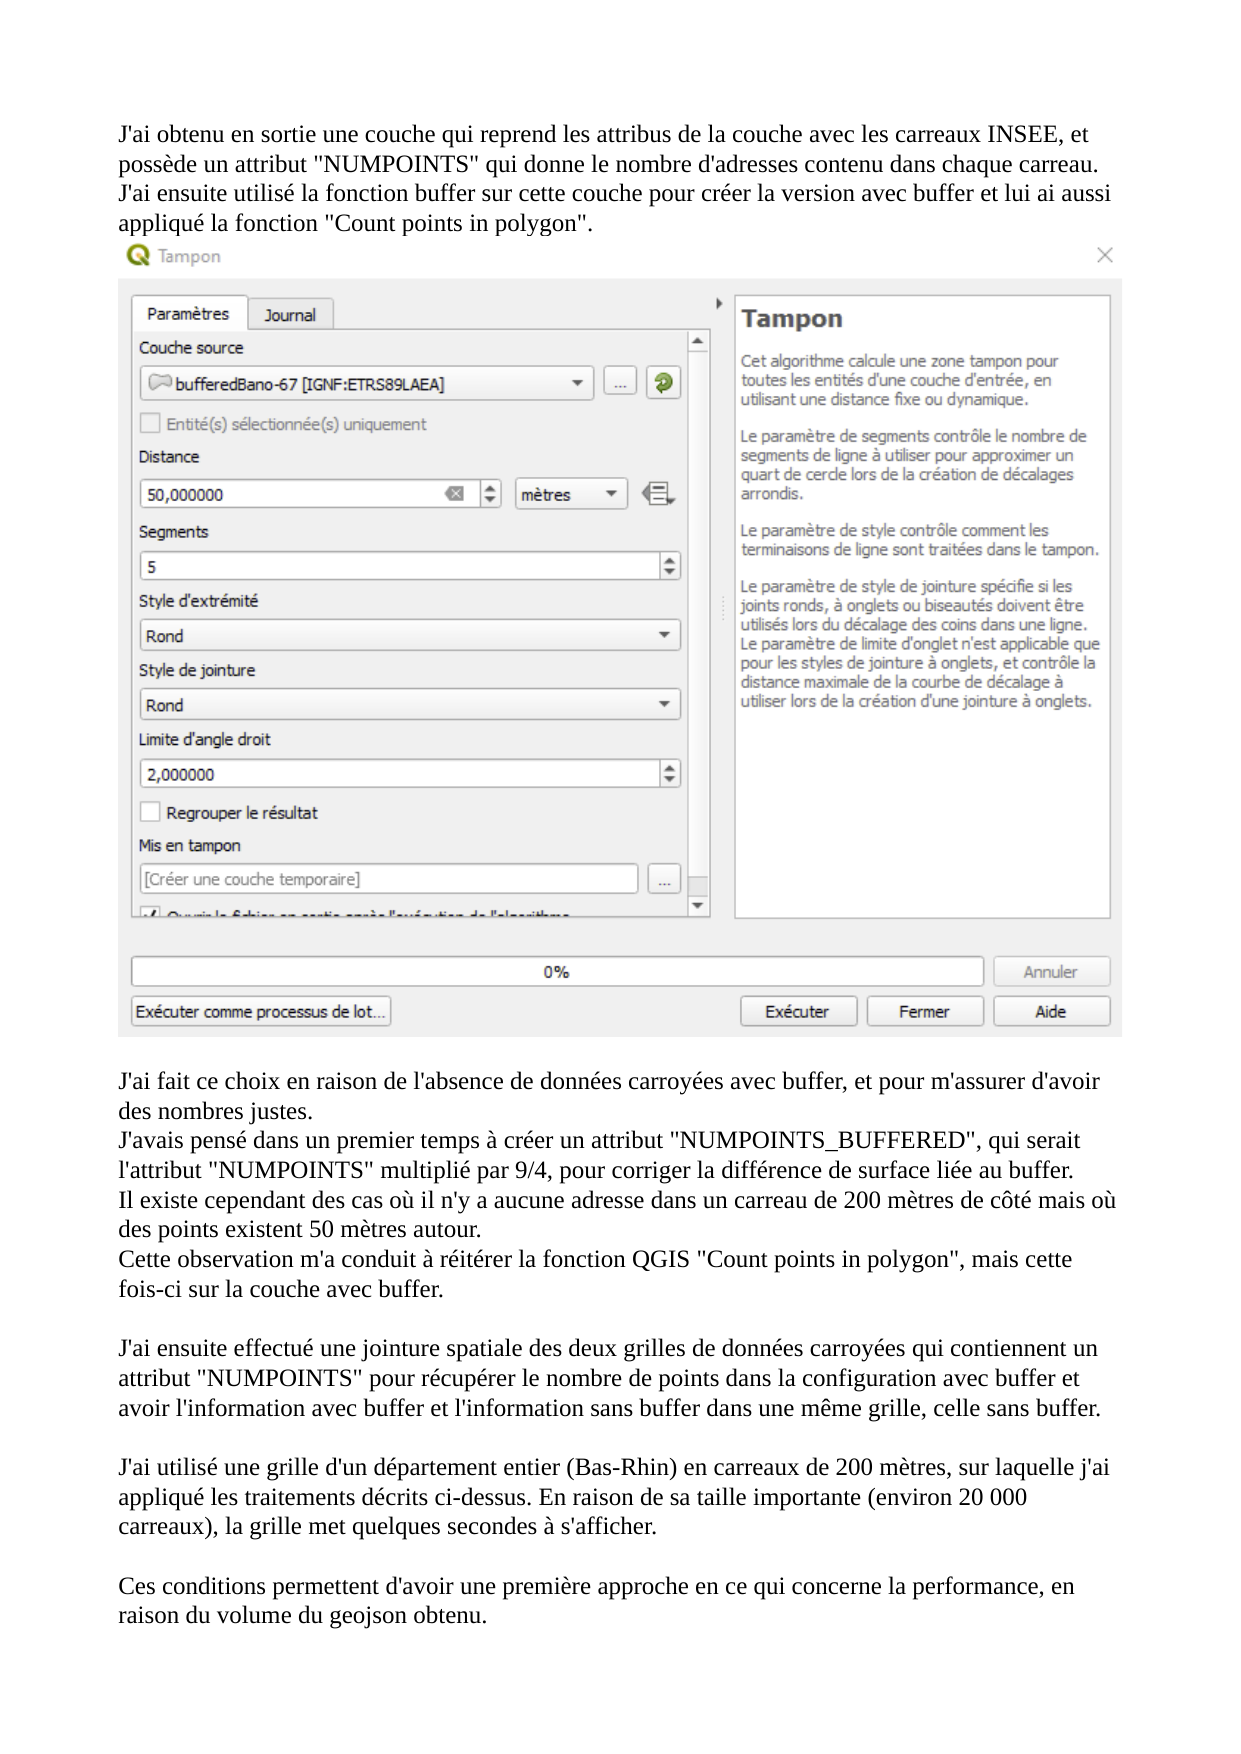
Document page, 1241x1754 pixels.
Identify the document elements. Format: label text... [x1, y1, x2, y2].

text J'ai utilisé une grille d'un département entier (Bas-Rhin) en carreaux de 200 mètres, sur laquelle j'ai appliqué les traitements décrits ci-dessus. En raison de sa taille importante (environ 20 000 carreaux), la grille met quelques secondes à s'afficher. [118, 1451, 1122, 1540]
text Il existe cependant des cas où il n'y a aucune adresse dans un carreau de 200 mètres de côté mais où des points existent 50 mètres autour. [118, 1184, 1122, 1243]
text J'ai ensuite effectué une jointure spatiale des deux grilles de données carroyées qui contiennent un attribut "NUMPOINTS" pour récupérer le nombre de points dans la configuration avec buffer et avoir l'information avec buffer et l'information sans buffer dans une même grille, celle sans buffer. [118, 1332, 1122, 1421]
text J'ai fait ce choix en raison de l'absence de données carroyées avec buffer, et pour m'assurer d'avoir des nombres justes. [118, 1065, 1122, 1124]
text J'ai obtenu en sortie une couche qui reprend les attribus de la couche avec les carreaux INSEE, et possède un attribut "NUMPOINTS" qui donne le nombre d'adresses contenu dans chaque carreau. [118, 118, 1122, 177]
text J'ai ensuite utilisé la fonction buffer sur cette couche pour créer la version avec buffer et lui ai aussi appliqué la fonction "Count points in polygon". [118, 177, 1122, 236]
text Ces conditions permettent d'avoir une première approche en ce qui concerne la performance, en raison du volume du geojson obtenu. [118, 1570, 1122, 1629]
picture [118, 236, 1123, 1037]
text J'avais pensé dans un premier temps à créer un attribut "NUMPOINTS_BUFFERED", qui serait l'attribut "NUMPOINTS" multiplié par 9/4, pour corriger la différence de surface liée au buffer. [118, 1124, 1122, 1184]
text Cette observation m'a conduit à réitérer la fonction QGIS "Count points in polygon", mais cette fois-ci sur la couche avec buffer. [118, 1243, 1122, 1303]
